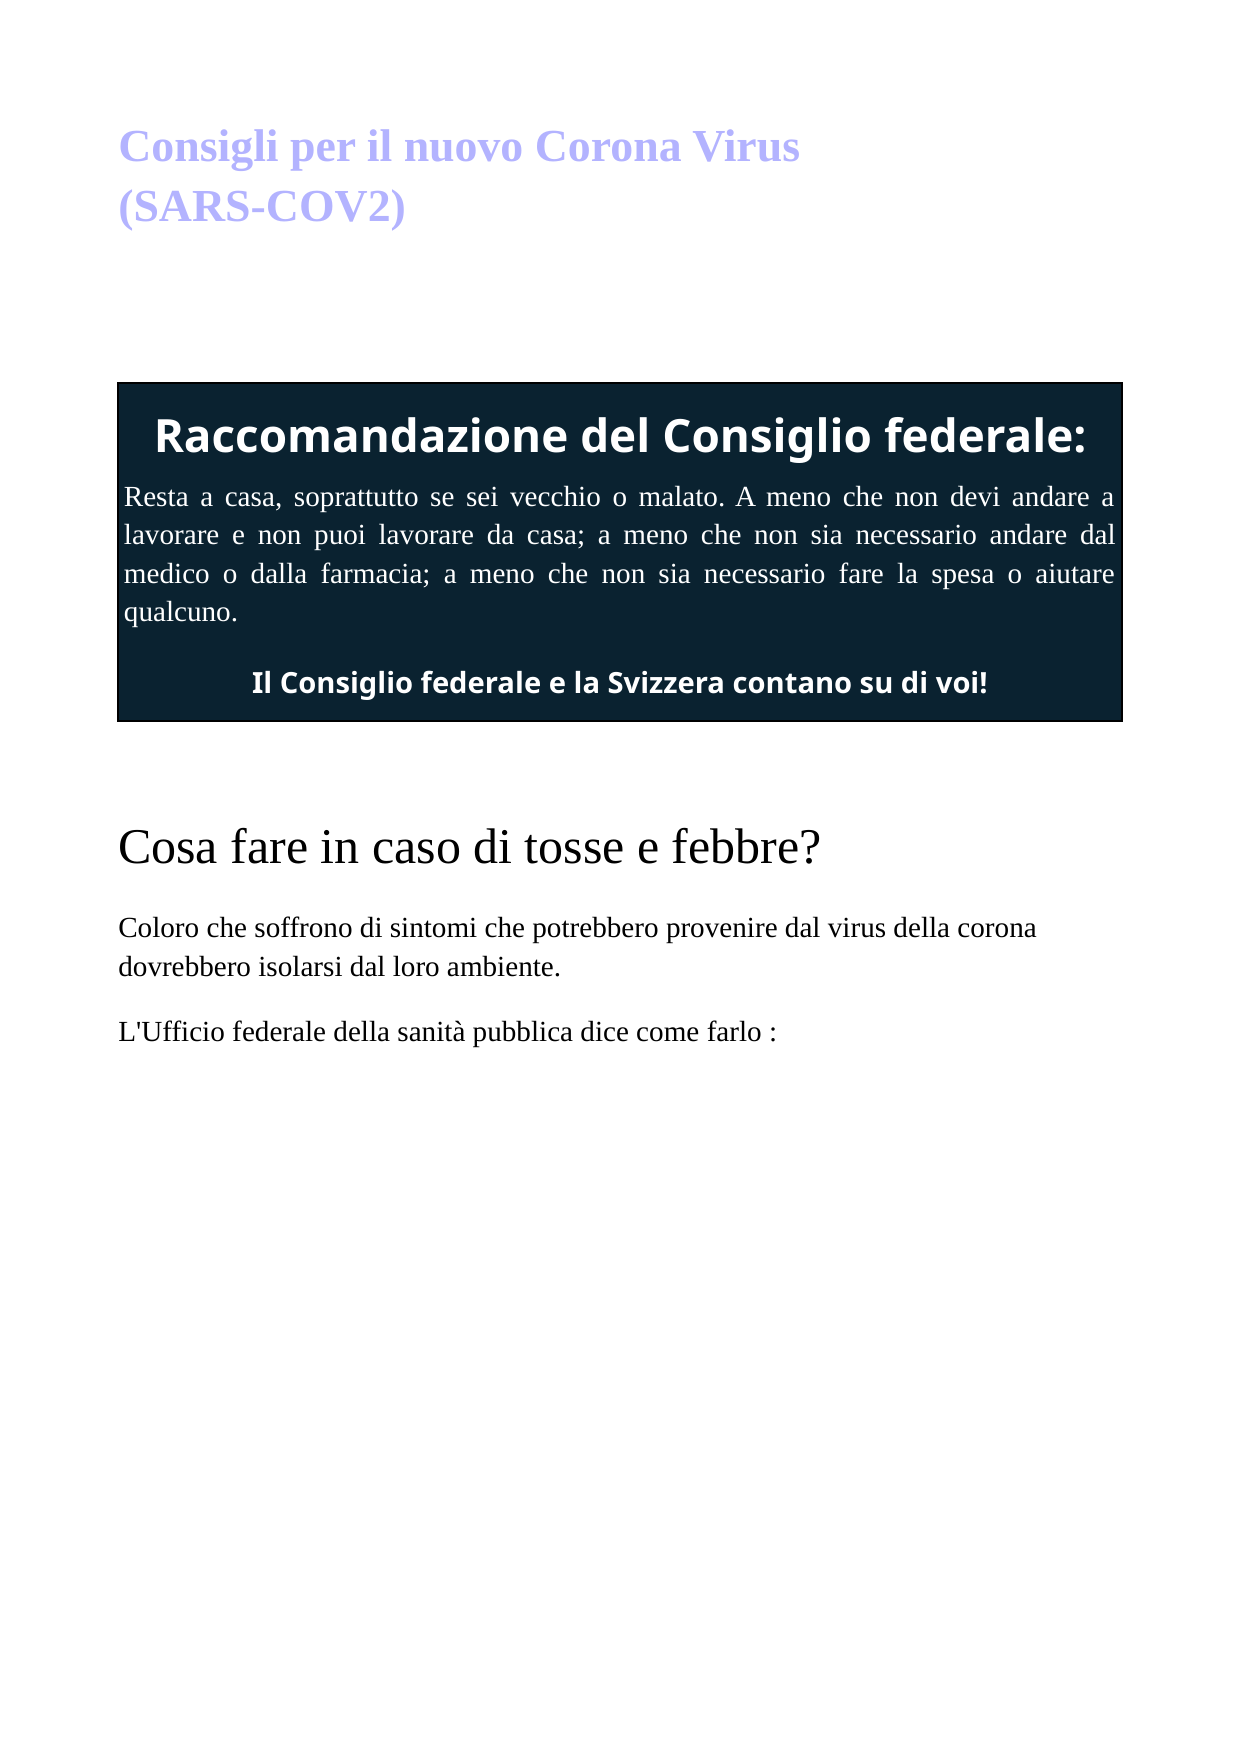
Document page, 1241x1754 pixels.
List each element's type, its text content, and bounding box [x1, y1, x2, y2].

text Consigli per il nuovo Corona Virus [118, 118, 1122, 171]
table_cell Resta a casa, soprattutto se sei vecchio o malato. A meno che non devi andare a lavorare e non puoi lavorare da casa; a meno che non sia necessario andare dal medico o dalla farmacia; a meno che non sia necessario fare la spesa o aiutare qualcuno. Il Consiglio federale e la Svizzera contano su di voi! [119, 479, 1121, 720]
text L'Ufficio federale della sanità pubblica dice come farlo : [118, 1014, 1122, 1048]
table_header Raccomandazione del Consiglio federale: [119, 384, 1121, 479]
text Coloro che soffrono di sintomi che potrebbero provenire dal virus della corona dovrebbero isolarsi dal loro ambiente. [118, 910, 1122, 982]
text Cosa fare in caso di tosse e febbre? [118, 817, 1122, 874]
text (SARS-COV2) [118, 179, 1122, 231]
